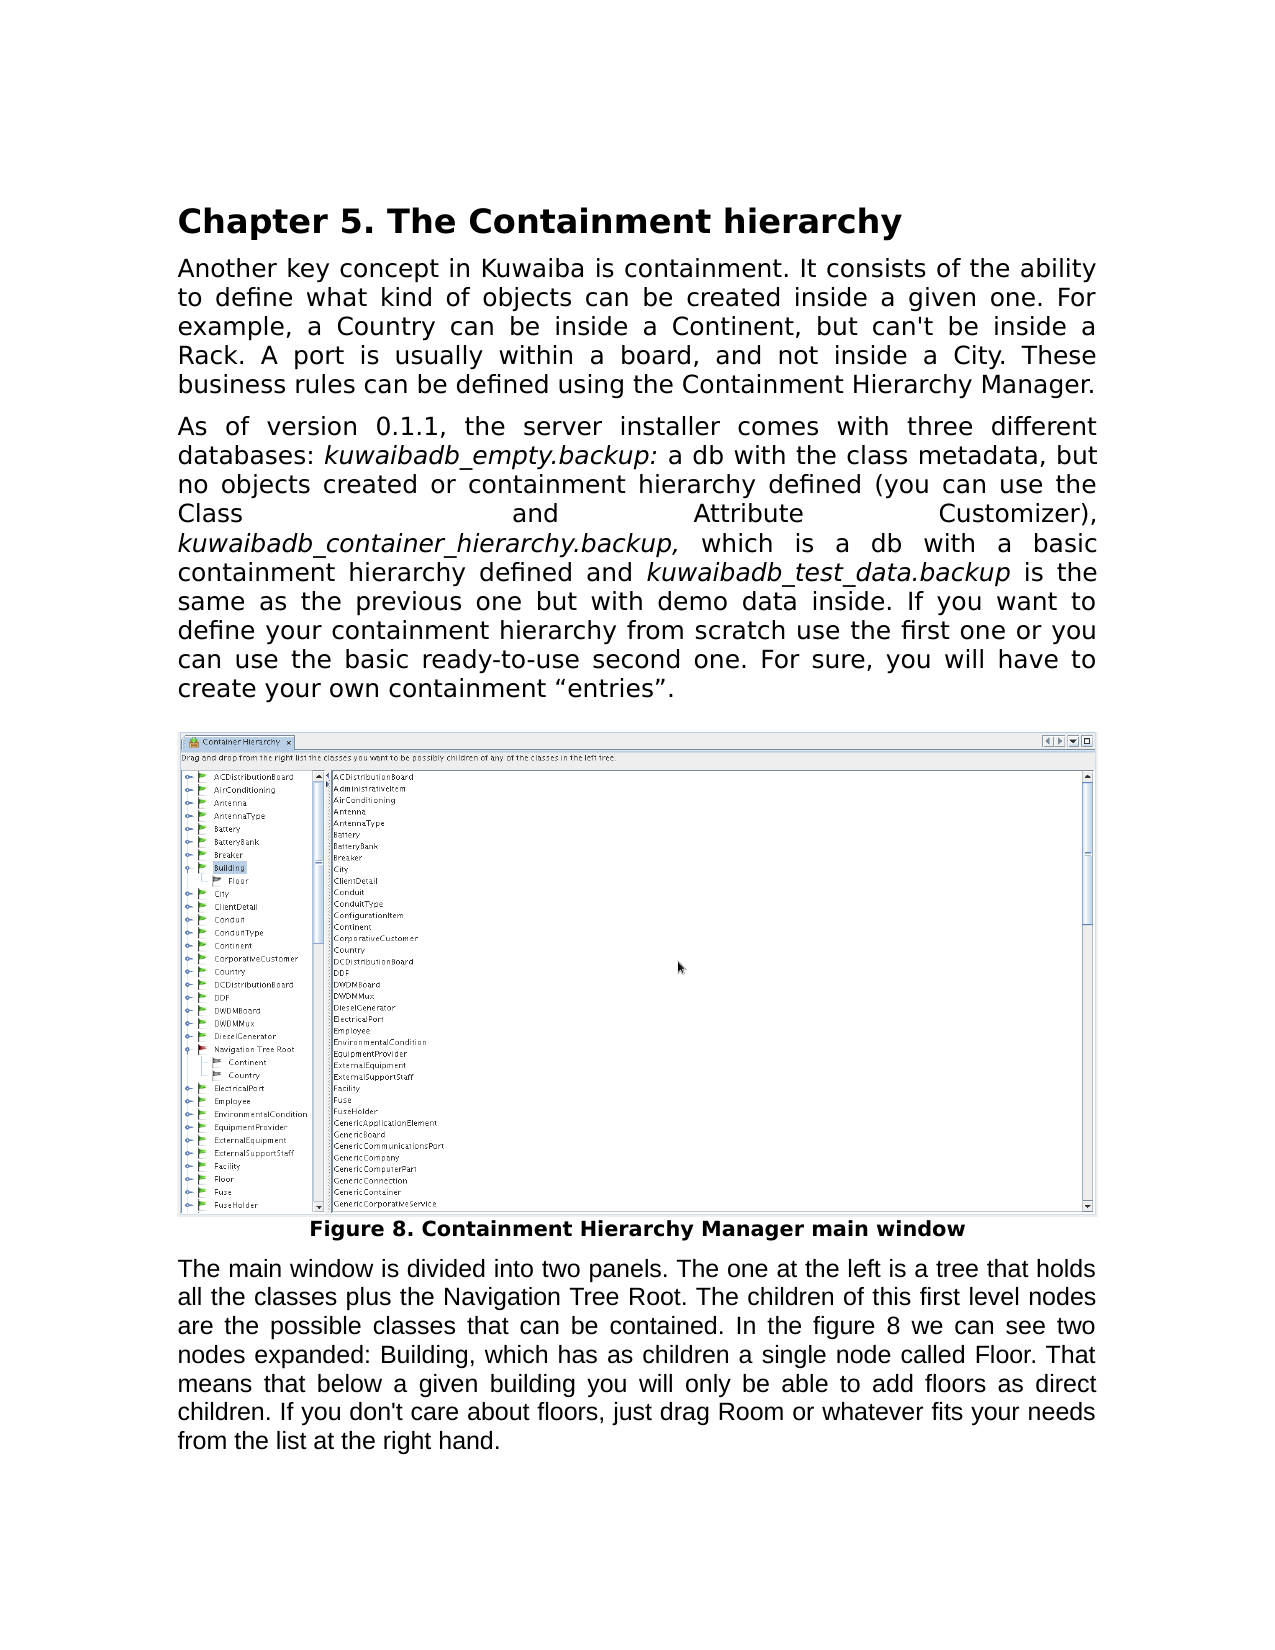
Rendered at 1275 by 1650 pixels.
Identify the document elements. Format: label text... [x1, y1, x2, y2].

subtitle Chapter 5. The Containment hierarchy [177, 202, 1098, 241]
text As of version 0.1.1, the server installer comes with three different databases: kuwaibadb_empty.backup: a db with the class metadata, but no objects created or containment hierarchy defined (you can use the Class and Attribute Customizer), kuwaibadb_container_hierarchy.backup, which is a db with a basic containment hierarchy defined and kuwaibadb_test_data.backup is the same as the previous one but with demo data inside. If you want to define your containment hierarchy from scratch use the first one or you can use the basic ready-to-use second one. For sure, you will have to create your own containment “entries”. [177, 412, 1098, 704]
picture [177, 732, 1098, 1217]
text Another key concept in Kuwaiba is containment. It consists of the ability to define what kind of objects can be created inside a given one. For example, a Country can be inside a Continent, but can't be inside a Rack. A port is usually within a board, and not inside a City. These business rules can be defined using the Containment Hierarchy Manager. [177, 254, 1098, 399]
text The main window is divided into two panels. The one at the left is a tree that holds all the classes plus the Navigation Tree Root. The children of this first level nodes are the possible classes that can be contained. In the figure 8 we can see two nodes expanded: Building, which has as children a single node called Floor. That means that below a given building you will only be able to add floors as direct children. If you don't care about floors, just drag Room or whatever fits your needs from the list at the right hand. [177, 1254, 1098, 1455]
text Figure 8. Containment Hierarchy Manager main window [177, 1217, 1098, 1241]
